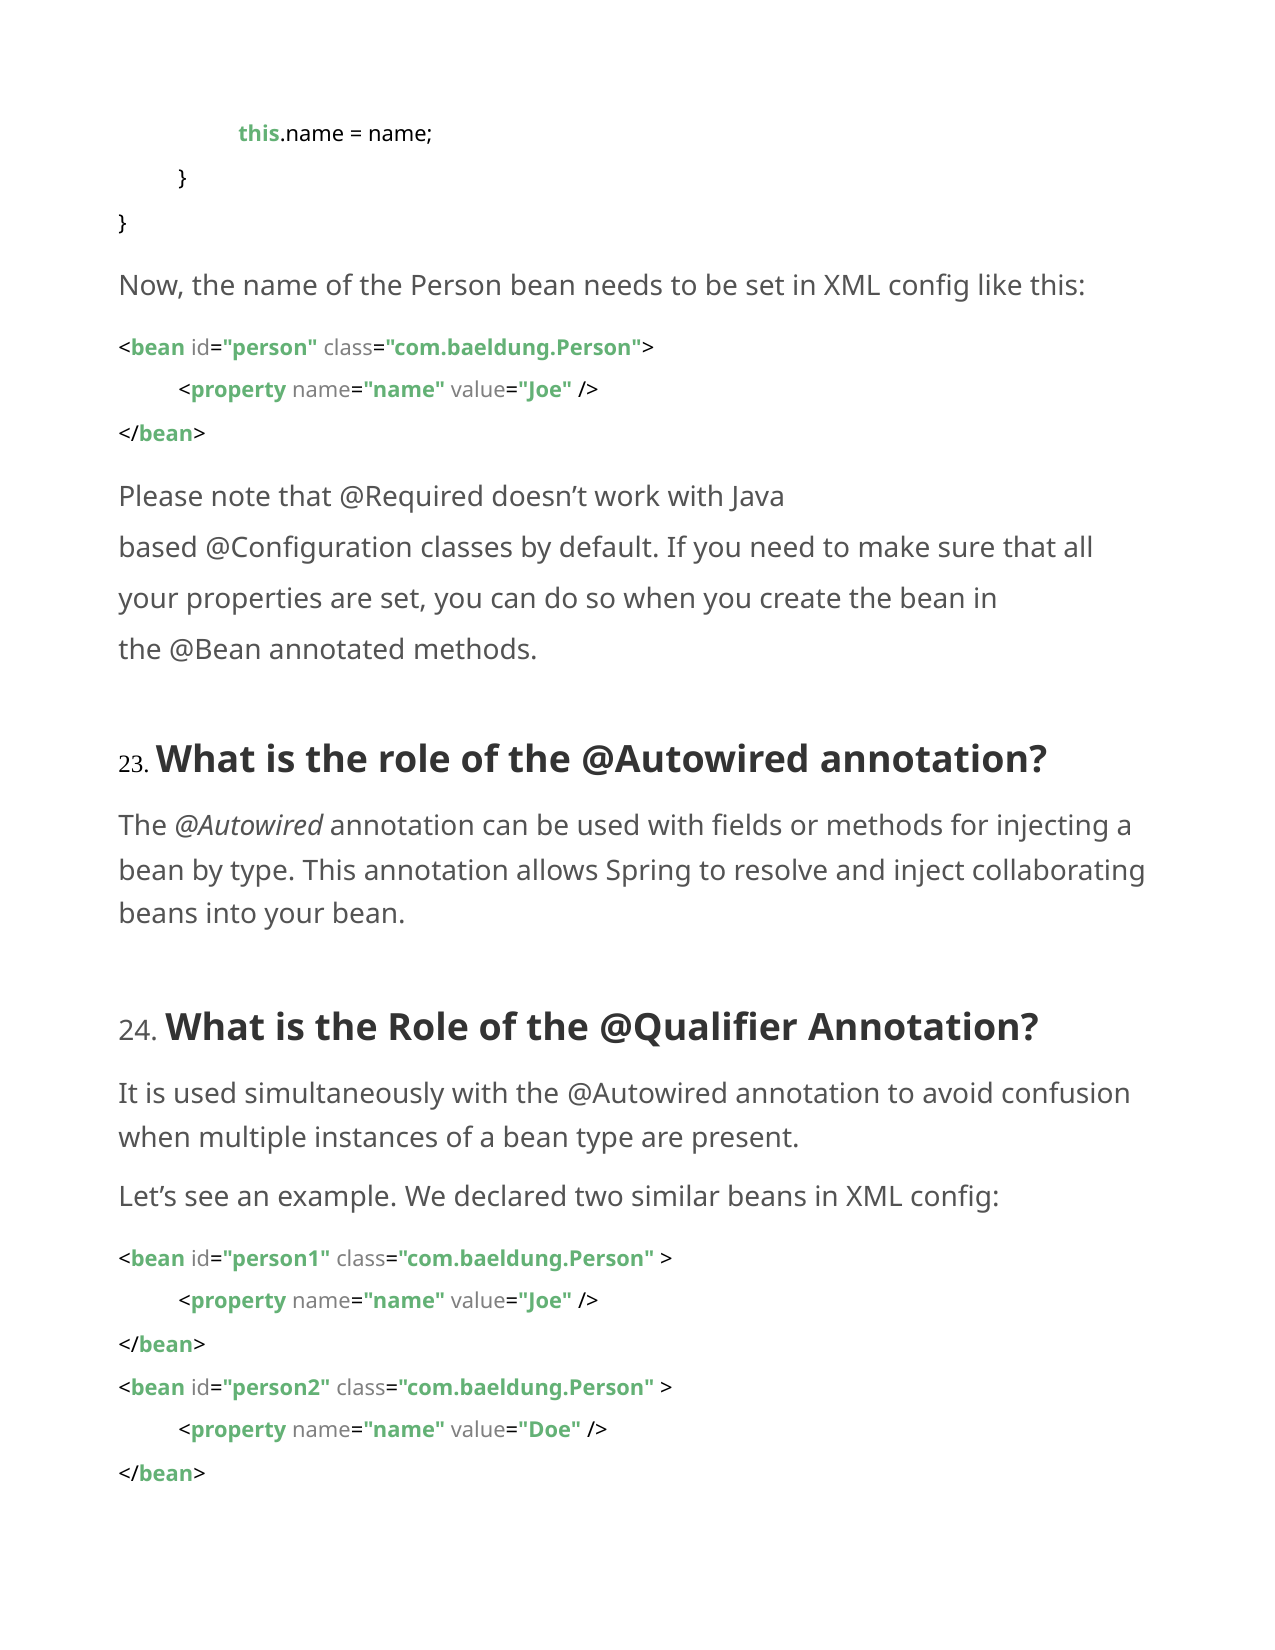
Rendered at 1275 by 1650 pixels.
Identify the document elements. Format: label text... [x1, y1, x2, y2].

table_header <bean id="person1" class="com.baeldung.Person" > <property name="name" value="Joe" /> </bean> <bean id="person2" class="com.baeldung.Person" > <property name="name" value="Doe" /> </bean> [118, 1243, 778, 1488]
text 23. What is the role of the @Autowired annotation? [118, 696, 1157, 783]
text Let’s see an example. We declared two similar beans in XML config: [118, 1176, 1157, 1214]
text 24. What is the Role of the @Qualifier Annotation? [118, 1000, 1157, 1051]
text Please note that @Required doesn’t work with Java based @Configuration classes by default. If you need to make sure that all your properties are set, you can do so when you create the bean in the @Bean annotated methods. [118, 477, 1157, 668]
text It is used simultaneously with the @Autowired annotation to avoid confusion when multiple instances of a bean type are present. [118, 1073, 1157, 1156]
table_header <bean id="person" class="com.baeldung.Person"> <property name="name" value="Joe" /> </bean> [118, 332, 756, 448]
text Now, the name of the Person bean needs to be set in XML config like this: [118, 265, 1157, 303]
table_header this.name = name; } } [118, 118, 608, 236]
text The @Autowired annotation can be used with fields or methods for injecting a bean by type. This annotation allows Spring to resolve and inject collaborating beans into your bean. [118, 806, 1157, 932]
